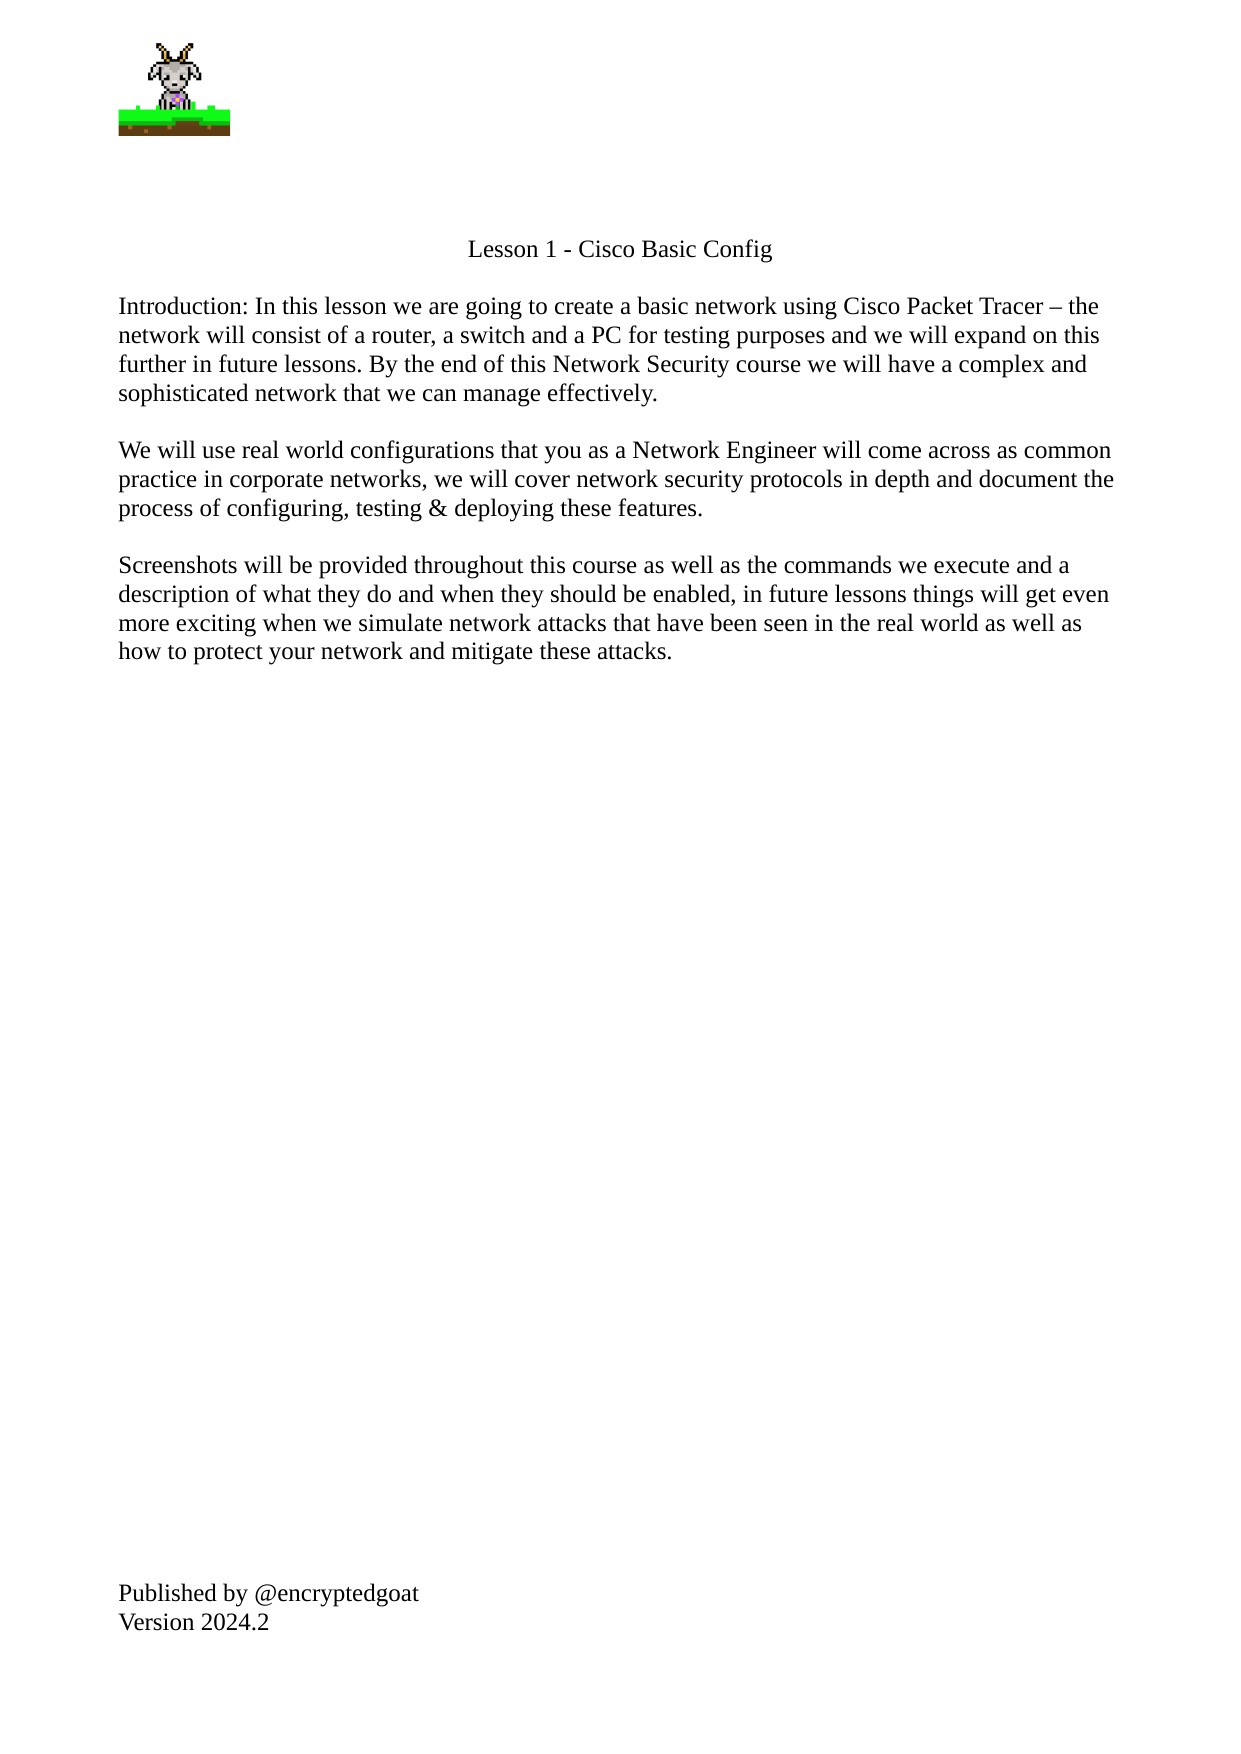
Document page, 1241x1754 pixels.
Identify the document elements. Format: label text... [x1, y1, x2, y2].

picture [118, 28, 231, 136]
text Screenshots will be provided throughout this course as well as the commands we execute and a description of what they do and when they should be enabled, in future lessons things will get even more exciting when we simulate network attacks that have been seen in the real world as well as how to protect your network and mitigate these attacks. [118, 550, 1122, 665]
text We will use real world configurations that you as a Network Engineer will come across as common practice in corporate networks, we will cover network security protocols in depth and document the process of configuring, testing & deploying these features. [118, 435, 1122, 521]
text Introduction: In this lesson we are going to create a basic network using Cisco Packet Tracer – the network will consist of a router, a switch and a PC for testing purposes and we will expand on this further in future lessons. By the end of this Network Security course we will have a complex and sophisticated network that we can manage effectively. [118, 291, 1122, 406]
text Lesson 1 - Cisco Basic Config [118, 234, 1122, 263]
